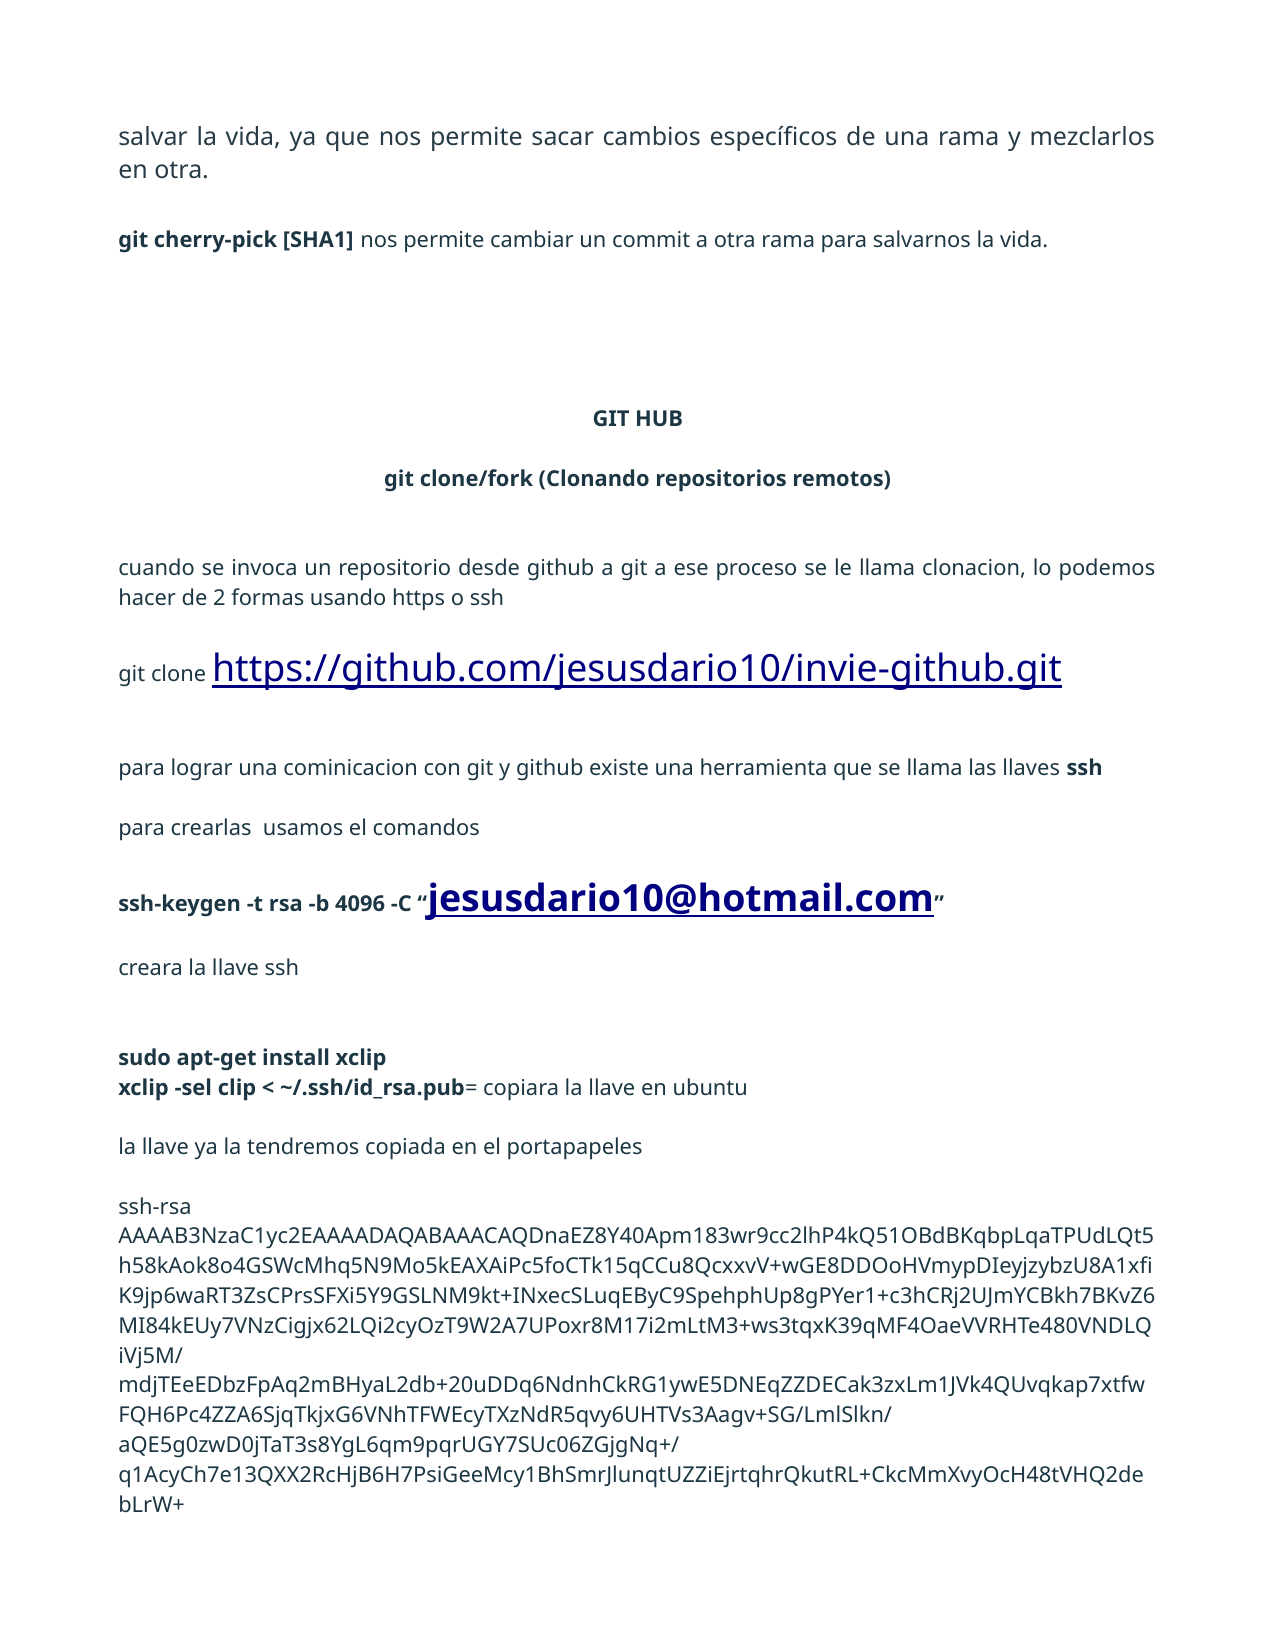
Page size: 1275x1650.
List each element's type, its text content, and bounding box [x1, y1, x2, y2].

text para crearlas usamos el comandos [118, 812, 1157, 842]
text xclip -sel clip < ~/.ssh/id_rsa.pub= copiara la llave en ubuntu [118, 1071, 1157, 1101]
text creara la llave ssh [118, 952, 1157, 982]
text cuando se invoca un repositorio desde github a git a ese proceso se le llama clonacion, lo podemos hacer de 2 formas usando https o ssh [118, 552, 1157, 612]
text ssh-rsa AAAAB3NzaC1yc2EAAAADAQABAAACAQDnaEZ8Y40Apm183wr9cc2lhP4kQ51OBdBKqbpLqaTPUdLQt5h58kAok8o4GSWcMhq5N9Mo5kEAXAiPc5foCTk15qCCu8QcxxvV+wGE8DDOoHVmypDIeyjzybzU8A1xfiK9jp6waRT3ZsCPrsSFXi5Y9GSLNM9kt+INxecSLuqEByC9SpehphUp8gPYer1+c3hCRj2UJmYCBkh7BKvZ6MI84kEUy7VNzCigjx62LQi2cyOzT9W2A7UPoxr8M17i2mLtM3+ws3tqxK39qMF4OaeVVRHTe480VNDLQiVj5M/mdjTEeEDbzFpAq2mBHyaL2db+20uDDq6NdnhCkRG1ywE5DNEqZZDECak3zxLm1JVk4QUvqkap7xtfwFQH6Pc4ZZA6SjqTkjxG6VNhTFWEcyTXzNdR5qvy6UHTVs3Aagv+SG/LmlSlkn/aQE5g0zwD0jTaT3s8YgL6qm9pqrUGY7SUc06ZGjgNq+/q1AcyCh7e13QXX2RcHjB6H7PsiGeeMcy1BhSmrJlunqtUZZiEjrtqhrQkutRL+CkcMmXvyOcH48tVHQ2debLrW+ [118, 1191, 1157, 1518]
text sudo apt-get install xclip [118, 1042, 1157, 1071]
text la llave ya la tendremos copiada en el portapapeles [118, 1131, 1157, 1161]
text para lograr una cominicacion con git y github existe una herramienta que se llama las llaves ssh [118, 752, 1157, 782]
text git clone/fork (Clonando repositorios remotos) [118, 463, 1157, 493]
text git clone https://github.com/jesusdario10/invie-github.git [118, 642, 1157, 693]
text salvar la vida, ya que nos permite sacar cambios específicos de una rama y mezclarlos en otra. [118, 118, 1157, 186]
text ssh-keygen -t rsa -b 4096 -C “jesusdario10@hotmail.com” [118, 871, 1157, 922]
text git cherry-pick [SHA1] nos permite cambiar un commit a otra rama para salvarnos la vida. [118, 220, 1157, 254]
text GIT HUB [118, 403, 1157, 433]
